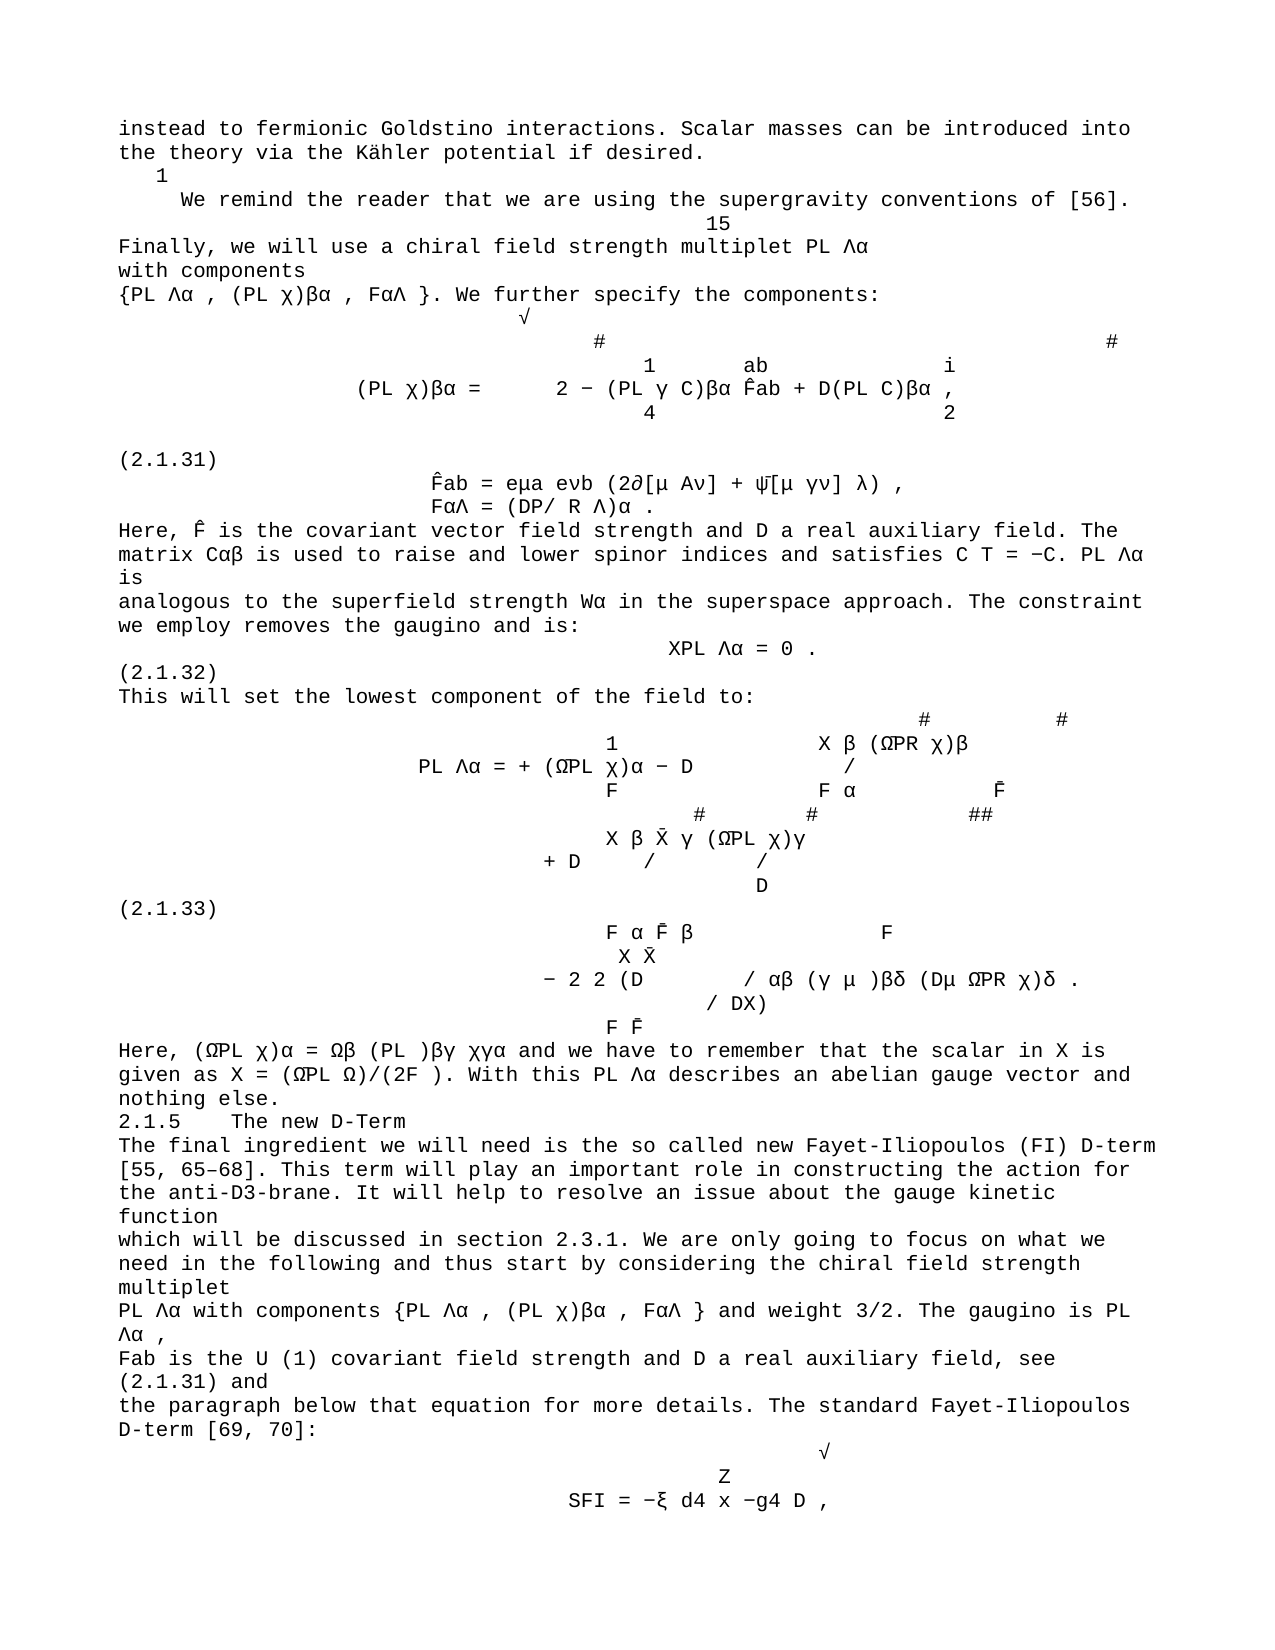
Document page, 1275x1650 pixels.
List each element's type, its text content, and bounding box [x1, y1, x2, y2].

text D (2.1.33) [118, 875, 1157, 922]
text {PL Λα , (PL χ)βα , FαΛ }. We further specify the components: [118, 284, 1157, 307]
text matrix Cαβ is used to raise and lower spinor indices and satisfies C T = −C. PL Λα is [118, 544, 1157, 591]
text / DX) [118, 993, 1157, 1017]
text This will set the lowest component of the field to: [118, 686, 1157, 709]
text √ [118, 1442, 1157, 1466]
text D-term [69, 70]: [118, 1419, 1157, 1442]
text 15 [118, 213, 1157, 236]
text F α F̄ β F [118, 922, 1157, 946]
text PL Λα = + (Ω̄PL χ)α − D / [118, 757, 1157, 780]
text Z [118, 1466, 1157, 1489]
text PL Λα with components {PL Λα , (PL χ)βα , FαΛ } and weight 3/2. The gaugino is PL Λα , [118, 1300, 1157, 1348]
text (2.1.31) [118, 426, 1157, 473]
text + D / / [118, 851, 1157, 875]
text 2.1.5 The new D-Term [118, 1111, 1157, 1135]
text # # ## [118, 804, 1157, 827]
text (PL χ)βα = 2 − (PL γ C)βα F̂ab + D(PL C)βα , [118, 378, 1157, 402]
text F̂ab = eμa eνb (2∂[μ Aν] + ψ̄[μ γν] λ) , [118, 473, 1157, 496]
text the theory via the Kähler potential if desired. [118, 142, 1157, 165]
text We remind the reader that we are using the supergravity conventions of [56]. [118, 189, 1157, 213]
text instead to fermionic Goldstino interactions. Scalar masses can be introduced into [118, 118, 1157, 142]
text Fab is the U (1) covariant field strength and D a real auxiliary field, see (2.1.31) and [118, 1348, 1157, 1395]
text the paragraph below that equation for more details. The standard Fayet-Iliopoulos [118, 1395, 1157, 1419]
text need in the following and thus start by considering the chiral field strength multiplet [118, 1253, 1157, 1300]
text the anti-D3-brane. It will help to resolve an issue about the gauge kinetic function [118, 1182, 1157, 1229]
text 1 ab i [118, 354, 1157, 378]
text Finally, we will use a chiral field strength multiplet PL Λα with components [118, 236, 1157, 284]
text XPL Λα = 0 . (2.1.32) [118, 638, 1157, 686]
text analogous to the superfield strength Wα in the superspace approach. The constraint [118, 591, 1157, 615]
text which will be discussed in section 2.3.1. We are only going to focus on what we [118, 1229, 1157, 1253]
text given as X = (Ω̄PL Ω)/(2F ). With this PL Λα describes an abelian gauge vector and [118, 1064, 1157, 1088]
text nothing else. [118, 1088, 1157, 1111]
text X X̄ [118, 946, 1157, 969]
text 1 X β (Ω̄PR χ)β [118, 733, 1157, 757]
text The final ingredient we will need is the so called new Fayet-Iliopoulos (FI) D-term [118, 1135, 1157, 1158]
text F F̄ [118, 1017, 1157, 1040]
text X β X̄ γ (Ω̄PL χ)γ [118, 827, 1157, 851]
text − 2 2 (D / αβ (γ μ )βδ (Dμ Ω̄PR χ)δ . [118, 969, 1157, 993]
text Here, (Ω̄PL χ)α = Ωβ (PL )βγ χγα and we have to remember that the scalar in X is [118, 1040, 1157, 1064]
text SFI = −ξ d4 x −g4 D , [118, 1489, 1157, 1513]
text # # [118, 331, 1157, 354]
text [55, 65–68]. This term will play an important role in constructing the action for [118, 1158, 1157, 1182]
text √ [118, 307, 1157, 331]
text FαΛ = (DP/ R Λ)α . [118, 496, 1157, 520]
text # # [118, 709, 1157, 733]
text 4 2 [118, 402, 1157, 426]
text we employ removes the gaugino and is: [118, 615, 1157, 638]
text Here, F̂ is the covariant vector field strength and D a real auxiliary field. The [118, 520, 1157, 544]
text 1 [118, 165, 1157, 189]
text F F α F̄ [118, 780, 1157, 804]
